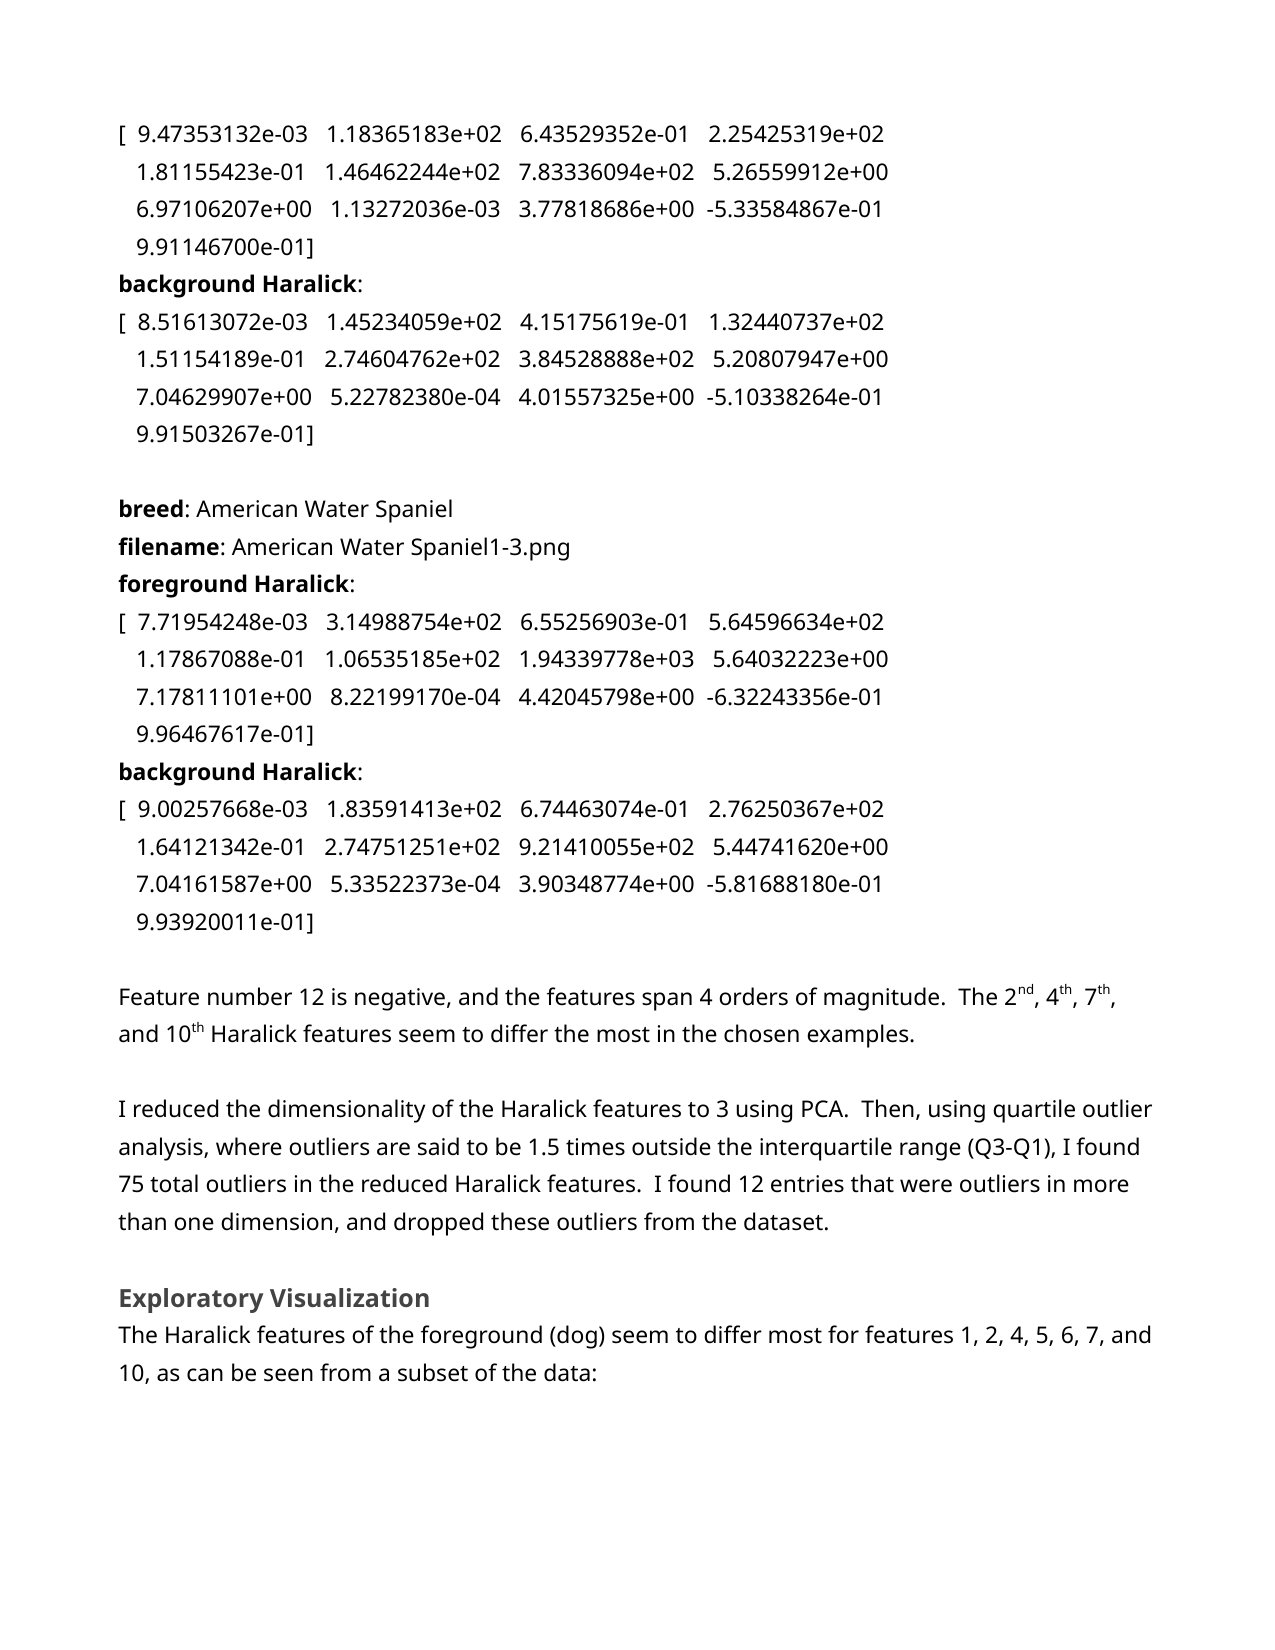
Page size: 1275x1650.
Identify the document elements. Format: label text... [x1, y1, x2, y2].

text 7.17811101e+00 8.22199170e-04 4.42045798e+00 -6.32243356e-01 [118, 681, 1157, 712]
text 9.91146700e-01] [118, 231, 1157, 262]
text 1.51154189e-01 2.74604762e+02 3.84528888e+02 5.20807947e+00 [118, 343, 1157, 374]
text foreground Haralick: [118, 568, 1157, 599]
text [ 9.00257668e-03 1.83591413e+02 6.74463074e-01 2.76250367e+02 [118, 793, 1157, 824]
text 7.04161587e+00 5.33522373e-04 3.90348774e+00 -5.81688180e-01 [118, 868, 1157, 899]
subtitle Exploratory Visualization [118, 1281, 1157, 1315]
text I reduced the dimensionality of the Haralick features to 3 using PCA. Then, using quartile outlier analysis, where outliers are said to be 1.5 times outside the interquartile range (Q3-Q1), I found 75 total outliers in the reduced Haralick features. I found 12 entries that were outliers in more than one dimension, and dropped these outliers from the dataset. [118, 1093, 1157, 1237]
text breed: American Water Spaniel [118, 493, 1157, 524]
text Feature number 12 is negative, and the features span 4 orders of magnitude. The 2nd, 4th, 7th, and 10th Haralick features seem to differ the most in the chosen examples. [118, 981, 1157, 1049]
text The Haralick features of the foreground (dog) seem to differ most for features 1, 2, 4, 5, 6, 7, and 10, as can be seen from a subset of the data: [118, 1319, 1157, 1388]
text background Haralick: [118, 756, 1157, 787]
text 1.81155423e-01 1.46462244e+02 7.83336094e+02 5.26559912e+00 [118, 156, 1157, 187]
text background Haralick: [118, 268, 1157, 299]
text 9.93920011e-01] [118, 906, 1157, 937]
text 6.97106207e+00 1.13272036e-03 3.77818686e+00 -5.33584867e-01 [118, 193, 1157, 224]
text [ 9.47353132e-03 1.18365183e+02 6.43529352e-01 2.25425319e+02 [118, 118, 1157, 149]
text 1.64121342e-01 2.74751251e+02 9.21410055e+02 5.44741620e+00 [118, 831, 1157, 862]
text 9.91503267e-01] [118, 418, 1157, 449]
text 9.96467617e-01] [118, 718, 1157, 749]
text [ 8.51613072e-03 1.45234059e+02 4.15175619e-01 1.32440737e+02 [118, 306, 1157, 337]
text 1.17867088e-01 1.06535185e+02 1.94339778e+03 5.64032223e+00 [118, 643, 1157, 674]
text 7.04629907e+00 5.22782380e-04 4.01557325e+00 -5.10338264e-01 [118, 381, 1157, 412]
text filename: American Water Spaniel1-3.png [118, 531, 1157, 562]
text [ 7.71954248e-03 3.14988754e+02 6.55256903e-01 5.64596634e+02 [118, 606, 1157, 637]
